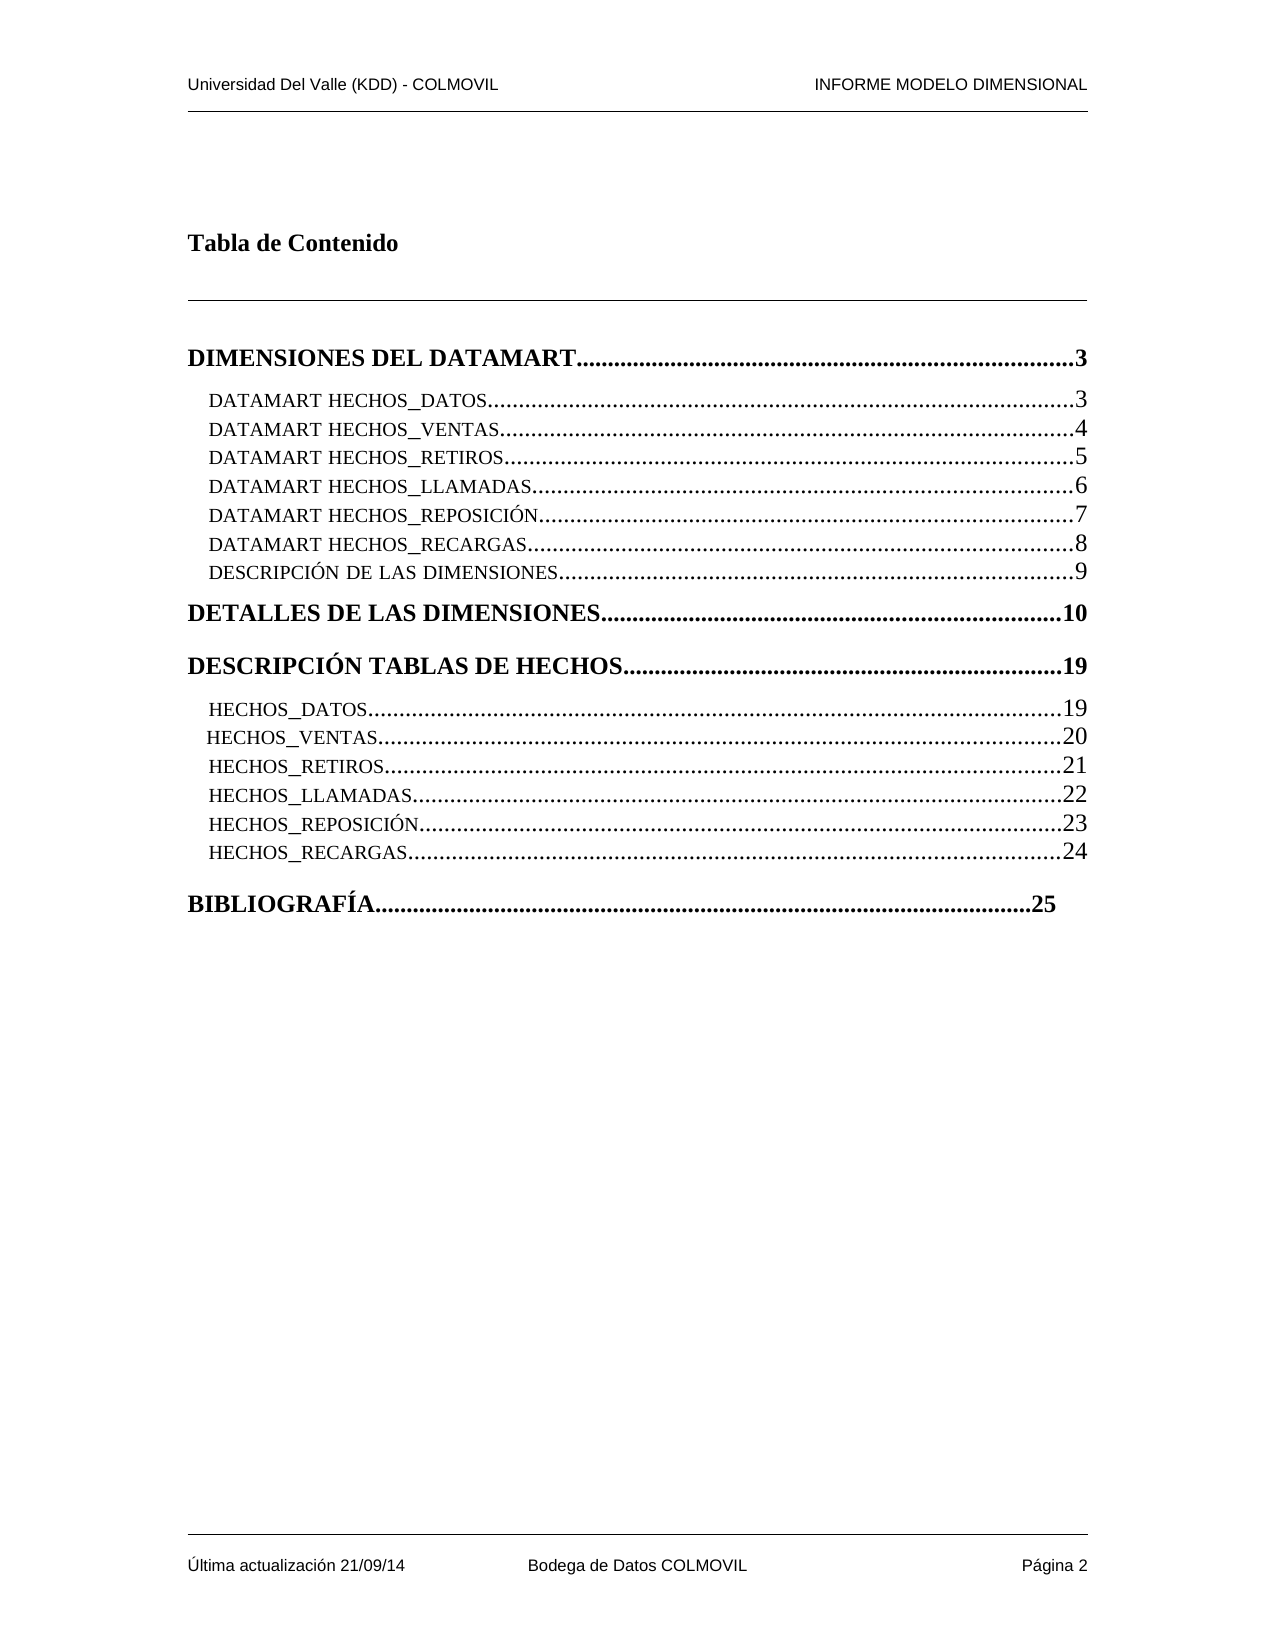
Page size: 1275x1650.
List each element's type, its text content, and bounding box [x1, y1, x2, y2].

text datamart hechos_retiros 5 [208, 441, 1087, 470]
text hechos_reposición 23 [208, 808, 1087, 836]
text BIBLIOGRAFÍA.........................................................................................................25 [187, 889, 1087, 918]
text hechos_recargas 24 [208, 836, 1087, 865]
text hechos_retiros 21 [208, 750, 1087, 779]
text Tabla de Contenido [187, 228, 1087, 256]
text descripción de las dimensiones 9 [208, 556, 1087, 585]
text datamart hechos_llamadas 6 [208, 470, 1087, 499]
text datamart hechos_recargas 8 [208, 528, 1087, 556]
text Descripción tablas de hechos 19 [187, 651, 1087, 680]
text hechos_datos 19 [208, 693, 1087, 721]
text datamart hechos_ventas 4 [208, 413, 1087, 441]
text detalles de las dimensiones 10 [187, 598, 1087, 626]
text datamart hechos_datos 3 [208, 384, 1087, 413]
text Dimensiones del datamart 3 [187, 343, 1087, 371]
text hechos_llamadas 22 [208, 779, 1087, 808]
text datamart hechos_reposición 7 [208, 499, 1087, 528]
text hechos_ventas 20 [187, 721, 1087, 750]
